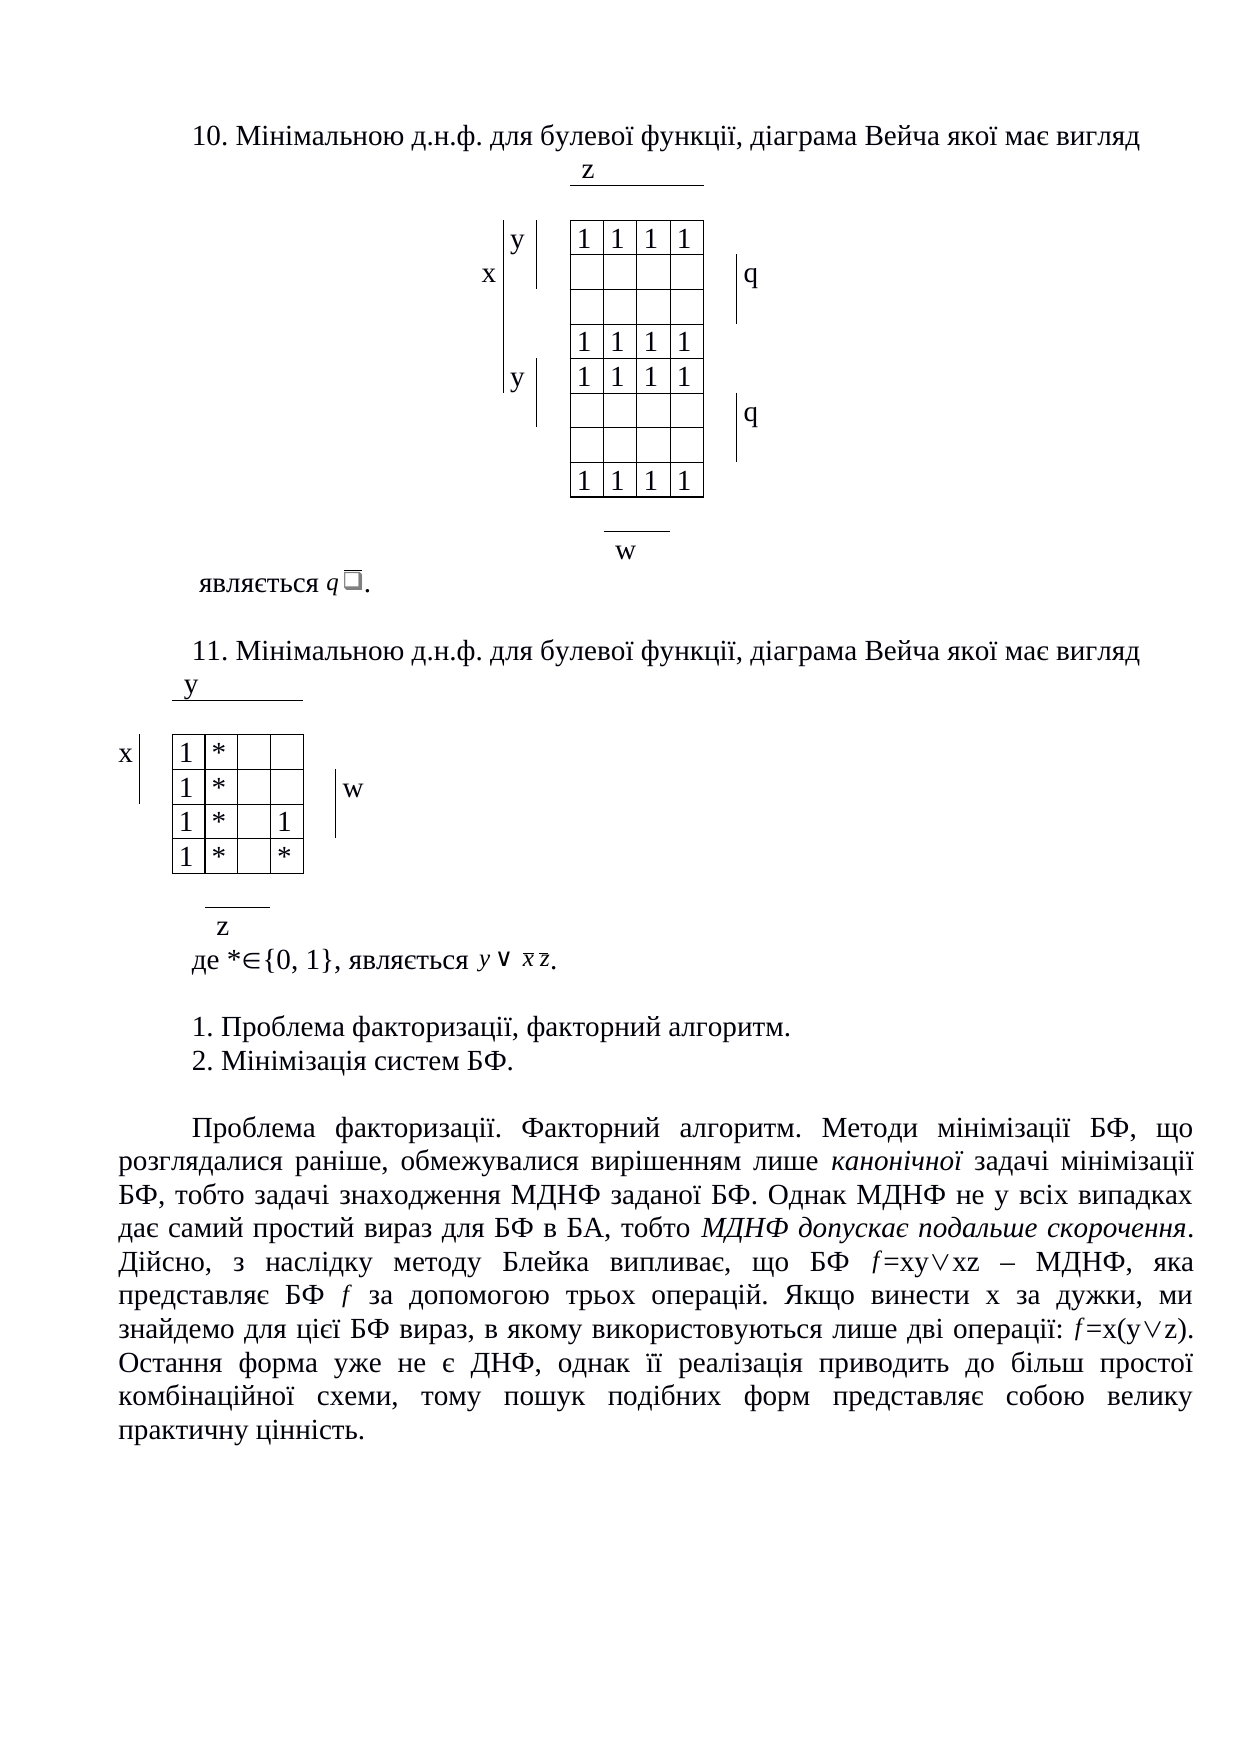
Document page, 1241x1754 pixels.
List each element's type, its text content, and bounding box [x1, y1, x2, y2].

table_cell 1 [604, 359, 636, 393]
table_cell [504, 462, 537, 496]
table_cell [107, 804, 139, 838]
table_cell [238, 839, 270, 873]
table_cell [671, 428, 703, 462]
table_cell [571, 255, 603, 289]
table_cell [704, 185, 737, 220]
table_cell [140, 734, 172, 769]
table_cell 1 [671, 359, 703, 393]
table_cell [140, 838, 172, 873]
table_cell 1 [637, 221, 670, 254]
table_header [704, 152, 737, 185]
table_cell [570, 186, 603, 220]
text Проблема факторизації. Факторний алгоритм. Методи мінімізації БФ, що розглядалися раніше, обмежувалися вирішенням лише канонічної задачі мінімізації БФ, тобто задачі знаходження МДНФ заданої БФ. Однак МДНФ не у всіх випадках дає самий простий вираз для БФ в БА, тобто МДНФ допускає подальше скорочення. Дійсно, з наслідку методу Блейка випливає, що БФ =xy∨xz – МДНФ, яка представляє БФ за допомогою трьох операцій. Якщо винести х за дужки, ми знайдемо для цієї бф вираз, в якому використовуються лише дві операції: =х(y∨z). Остання форма уже не є ДНФ, однак її реалізація приводить до більш простої комбінаційної схеми, тому пошук подібних форм представляє собою велику практичну цінність. [118, 1110, 1194, 1445]
table_cell 1 [637, 463, 670, 496]
table_cell x [107, 734, 139, 769]
table_header [140, 666, 172, 700]
table_cell 1 [571, 221, 603, 254]
table_cell 1 [571, 463, 603, 496]
table_cell [303, 700, 336, 734]
table_cell [303, 873, 336, 907]
table_cell [671, 290, 703, 323]
table_cell [637, 255, 670, 289]
table_header y [172, 666, 205, 700]
table_cell [107, 838, 139, 873]
table_cell 1 [571, 325, 603, 358]
table_header [270, 666, 303, 700]
table_cell [571, 428, 603, 462]
table_cell [737, 358, 770, 393]
table_cell [172, 907, 205, 942]
table_cell [737, 462, 770, 496]
table_cell [504, 324, 537, 358]
table_cell [737, 220, 770, 254]
table_cell [537, 393, 570, 427]
table_cell [470, 289, 503, 323]
text 2. Мінімізація систем БФ. [118, 1043, 1194, 1076]
table_cell [504, 531, 537, 566]
table_cell [737, 496, 770, 531]
table_header [604, 152, 637, 185]
table_cell [470, 324, 503, 358]
table_cell [604, 394, 636, 427]
table_cell [637, 186, 670, 220]
table_cell [172, 874, 205, 907]
table_cell w [336, 769, 368, 803]
table_cell 1 [571, 359, 603, 393]
table_cell [570, 531, 603, 566]
table_header [504, 152, 537, 185]
table_header z [570, 152, 603, 185]
table_cell z [205, 908, 238, 942]
table_cell [470, 393, 503, 427]
table_cell [537, 324, 570, 358]
table_cell [537, 462, 570, 496]
table_cell 1 [173, 839, 204, 873]
table_cell [238, 805, 270, 838]
table_cell [304, 734, 336, 769]
table_cell 1 [604, 221, 636, 254]
table_cell [637, 532, 670, 566]
table_cell 1 [604, 325, 636, 358]
table_cell [671, 394, 703, 427]
table_cell [172, 701, 205, 734]
table_cell [107, 907, 139, 942]
table_cell [271, 735, 303, 769]
table_header [537, 152, 570, 185]
table_cell [205, 701, 238, 734]
table_cell [336, 838, 368, 873]
table_cell [737, 531, 770, 566]
table_cell [670, 531, 703, 566]
table_header [336, 666, 368, 700]
table_cell q [737, 254, 770, 289]
table_cell [140, 804, 172, 838]
table_cell [704, 324, 737, 358]
table_cell q [737, 393, 770, 427]
table_cell 1 [173, 735, 204, 769]
table_cell [270, 907, 303, 942]
table_cell [205, 874, 238, 907]
table_cell [704, 427, 736, 462]
table_cell [270, 701, 303, 734]
table_cell 1 [637, 359, 670, 393]
table_cell [571, 394, 603, 427]
table_cell * [206, 805, 237, 838]
table_cell [336, 734, 368, 769]
table_cell [238, 908, 270, 942]
table_cell [637, 428, 670, 462]
table_cell 1 [173, 770, 204, 803]
table_cell [140, 700, 172, 734]
table_cell [537, 220, 570, 254]
table_cell [470, 531, 503, 566]
table_cell [570, 498, 603, 531]
table_header [637, 152, 670, 185]
table_cell y [504, 358, 536, 393]
table_cell [704, 254, 736, 289]
text де *∈{0, 1}, являється . [118, 942, 1194, 976]
table_cell [140, 769, 172, 803]
table_cell [336, 907, 368, 942]
table_cell [670, 186, 703, 220]
table_cell [704, 496, 737, 531]
table_cell [537, 254, 570, 289]
table_header [670, 152, 703, 185]
table_cell * [206, 770, 237, 803]
table_cell [270, 874, 303, 907]
table_cell [504, 185, 537, 220]
table_cell [537, 358, 570, 393]
table_cell [304, 804, 335, 838]
table_cell [504, 427, 537, 462]
table_cell [537, 531, 570, 566]
table_cell [238, 770, 270, 803]
table_cell [604, 186, 637, 220]
table_cell [107, 769, 139, 803]
table_cell [637, 290, 670, 323]
table_cell 1 [671, 221, 703, 254]
table_cell x [470, 254, 503, 289]
table_cell [537, 427, 570, 462]
text являється . [118, 566, 1194, 599]
table_header [205, 666, 238, 700]
table_cell [704, 393, 736, 427]
table_cell [470, 185, 503, 220]
table_cell 1 [671, 325, 703, 358]
table_cell [537, 185, 570, 220]
table_cell w [604, 532, 637, 566]
table_cell 1 [173, 805, 204, 838]
table_cell [671, 255, 703, 289]
table_cell [304, 838, 336, 873]
table_cell [604, 498, 637, 531]
table_cell [140, 907, 172, 942]
table_header [470, 152, 503, 185]
table_cell [470, 496, 503, 531]
table_header [238, 666, 270, 700]
table_cell [336, 873, 368, 907]
table_cell [504, 254, 536, 289]
table_cell [704, 358, 737, 393]
table_cell [704, 289, 736, 323]
table_cell [470, 220, 503, 254]
table_cell [470, 462, 503, 496]
table_cell [604, 428, 636, 462]
table_cell 1 [637, 325, 670, 358]
table_cell 1 [271, 805, 303, 838]
table_cell [107, 873, 139, 907]
table_cell [737, 185, 770, 220]
table_cell [604, 255, 636, 289]
table_cell [737, 289, 770, 323]
table_cell [504, 393, 536, 427]
table_cell [604, 290, 636, 323]
table_cell [336, 700, 368, 734]
table_cell [704, 531, 737, 566]
table_header [303, 666, 336, 700]
text 10. Мінімальною д.н.ф. для булевої функції, діаграма Вейча якої має вигляд [118, 118, 1194, 152]
table_cell [303, 907, 336, 942]
table_cell [670, 498, 703, 531]
table_cell [737, 324, 770, 358]
table_cell [637, 394, 670, 427]
table_cell * [206, 839, 237, 873]
table_cell [571, 290, 603, 323]
table_cell [336, 804, 368, 838]
table_cell [737, 427, 770, 462]
table_cell [238, 735, 270, 769]
table_cell [304, 769, 335, 803]
table_cell [271, 770, 303, 803]
table_cell y [504, 220, 536, 254]
text 1. Проблема факторизації, факторний алгоритм. [118, 1009, 1194, 1043]
table_cell [470, 358, 503, 393]
text 11. Мінімальною д.н.ф. для булевої функції, діаграма Вейча якої має вигляд [118, 633, 1194, 666]
table_cell [140, 873, 172, 907]
table_cell [504, 289, 537, 323]
table_cell [504, 496, 537, 531]
table_cell [107, 700, 139, 734]
table_cell 1 [604, 463, 636, 496]
table_cell * [206, 735, 237, 769]
table_cell [704, 220, 737, 254]
table_cell [470, 427, 503, 462]
table_header [737, 152, 770, 185]
table_cell [238, 874, 270, 907]
table_cell 1 [671, 463, 703, 496]
table_cell [637, 498, 670, 531]
table_cell [537, 496, 570, 531]
table_cell [704, 462, 737, 496]
table_cell [537, 289, 570, 323]
table_header [107, 666, 139, 700]
table_cell * [271, 839, 303, 873]
table_cell [238, 701, 270, 734]
